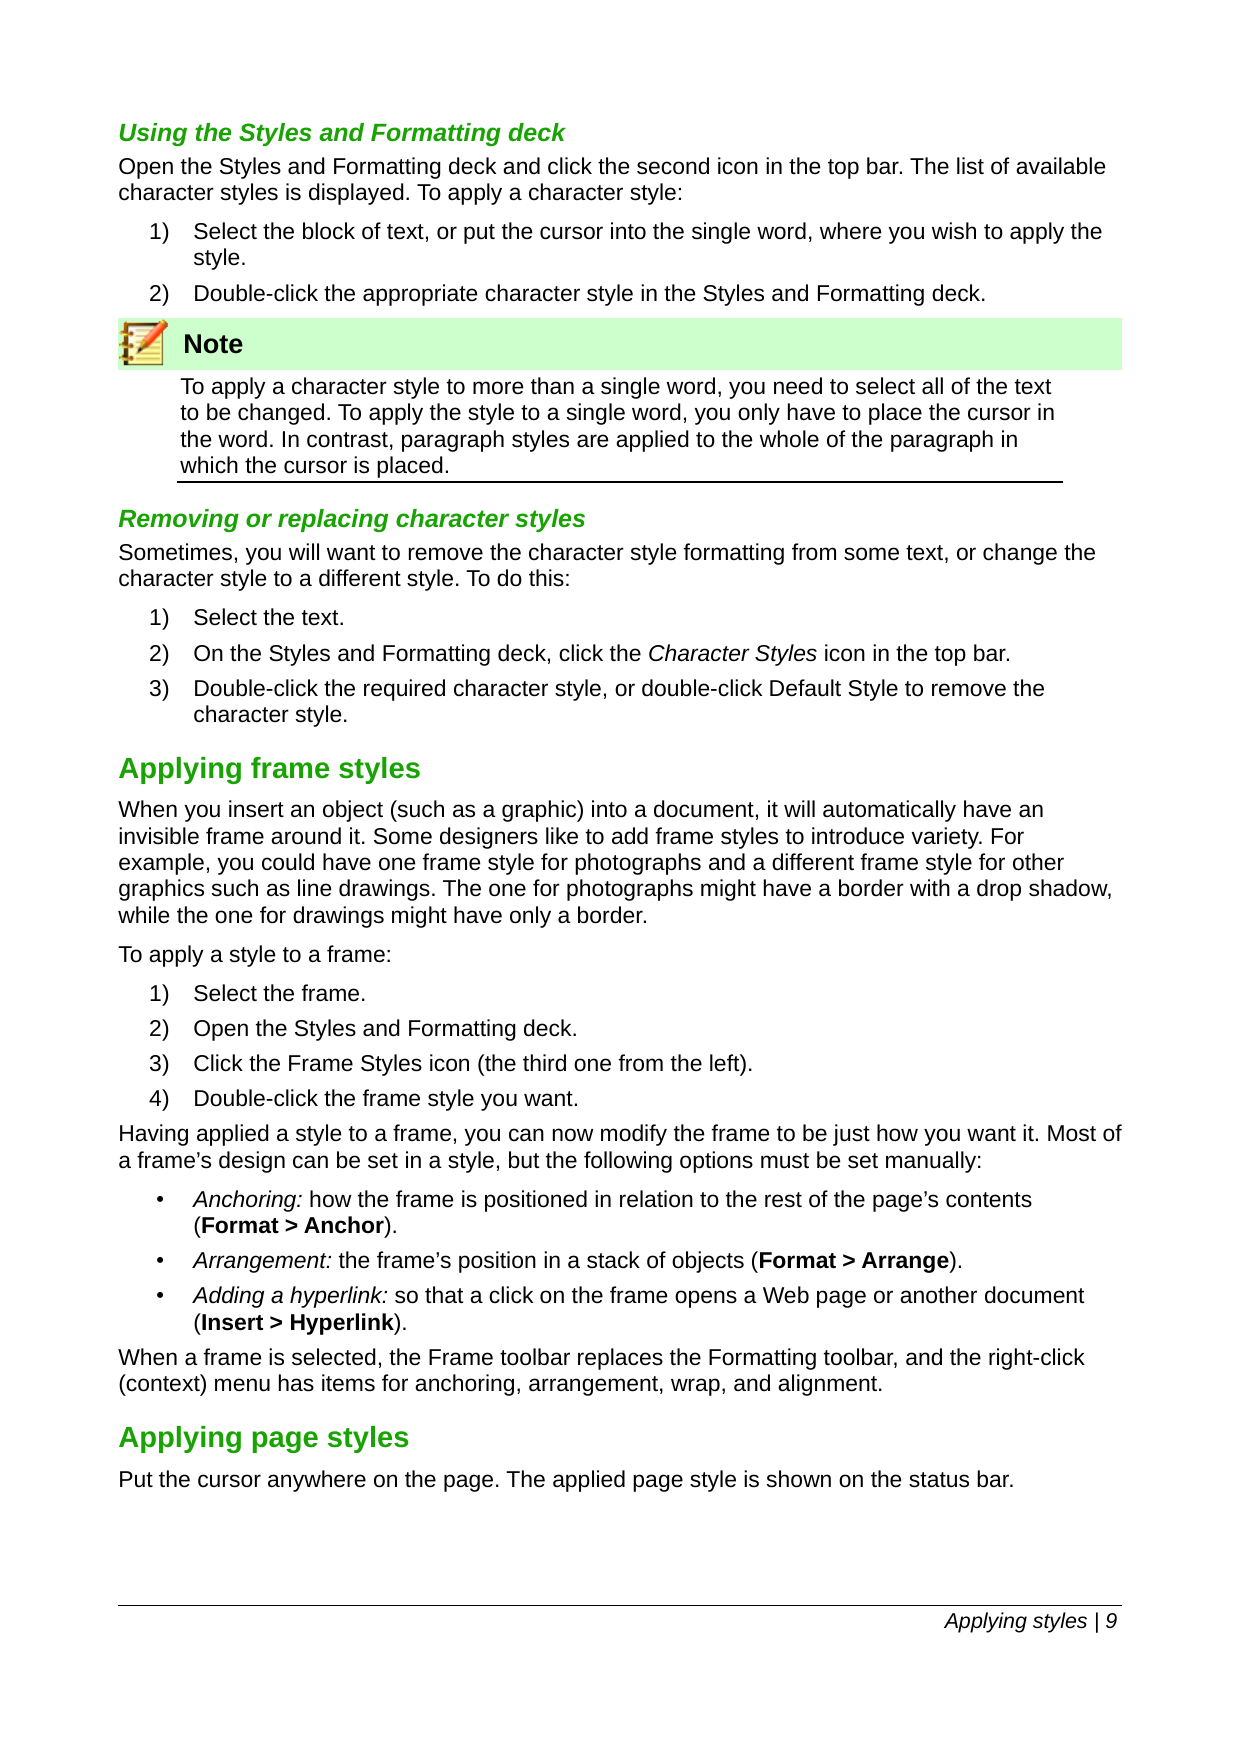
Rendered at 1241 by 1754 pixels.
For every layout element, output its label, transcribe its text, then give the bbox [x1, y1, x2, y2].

list Double-click the frame style you want. [169, 1085, 1122, 1111]
subtitle Removing or replacing character styles [118, 504, 1122, 533]
list Anchoring: how the frame is positioned in relation to the rest of the page’s contents (Format > Anchor). [156, 1186, 1122, 1238]
list Open the Styles and Formatting deck and click the second icon in the top bar. The list of available character styles is displayed. To apply a character style: [118, 153, 1122, 206]
list Select the text. [169, 604, 1122, 631]
list On the Styles and Formatting deck, click the Character Styles icon in the top bar. [169, 639, 1122, 666]
picture [119, 318, 170, 369]
subtitle Using the Styles and Formatting deck [118, 118, 1122, 147]
list Double-click the required character style, or double-click Default Style to remove the character style. [169, 675, 1122, 727]
list Select the block of text, or put the cursor into the single word, where you wish to apply the style. [169, 218, 1122, 271]
text When a frame is selected, the Frame toolbar replaces the Formatting toolbar, and the right-click (context) menu has items for anchoring, arrangement, wrap, and alignment. [118, 1344, 1122, 1397]
text Put the cursor anywhere on the page. The applied page style is shown on the status bar. [118, 1466, 1122, 1492]
list Adding a hyperlink: so that a click on the frame opens a Web page or another document (Insert > Hyperlink). [156, 1282, 1122, 1335]
subtitle Note [118, 318, 1122, 370]
list Select the frame. [169, 979, 1122, 1006]
text When you insert an object (such as a graphic) into a document, it will automatically have an invisible frame around it. Some designers like to add frame styles to introduce variety. For example, you could have one frame style for photographs and a different frame style for other graphics such as line drawings. The one for photographs might have a border with a drop shadow, while the one for drawings might have only a border. [118, 796, 1122, 928]
text To apply a character style to more than a single word, you need to select all of the text to be changed. To apply the style to a single word, you only have to place the cursor in the word. In contrast, paragraph styles are applied to the whole of the paragraph in which the cursor is placed. [177, 370, 1063, 481]
list To apply a style to a frame: [118, 941, 1122, 967]
list Sometimes, you will want to remove the character style formatting from some text, or change the character style to a different style. To do this: [118, 539, 1122, 592]
list Open the Styles and Formatting deck. [169, 1015, 1122, 1041]
list Click the Frame Styles icon (the third one from the left). [169, 1050, 1122, 1076]
subtitle Applying frame styles [118, 751, 1122, 784]
subtitle Applying page styles [118, 1420, 1122, 1454]
list Having applied a style to a frame, you can now modify the frame to be just how you want it. Most of a frame’s design can be set in a style, but the following options must be set manually: [118, 1120, 1122, 1173]
list Arrangement: the frame’s position in a stack of objects (Format > Arrange). [156, 1247, 1122, 1273]
list Double-click the appropriate character style in the Styles and Formatting deck. [169, 279, 1122, 306]
